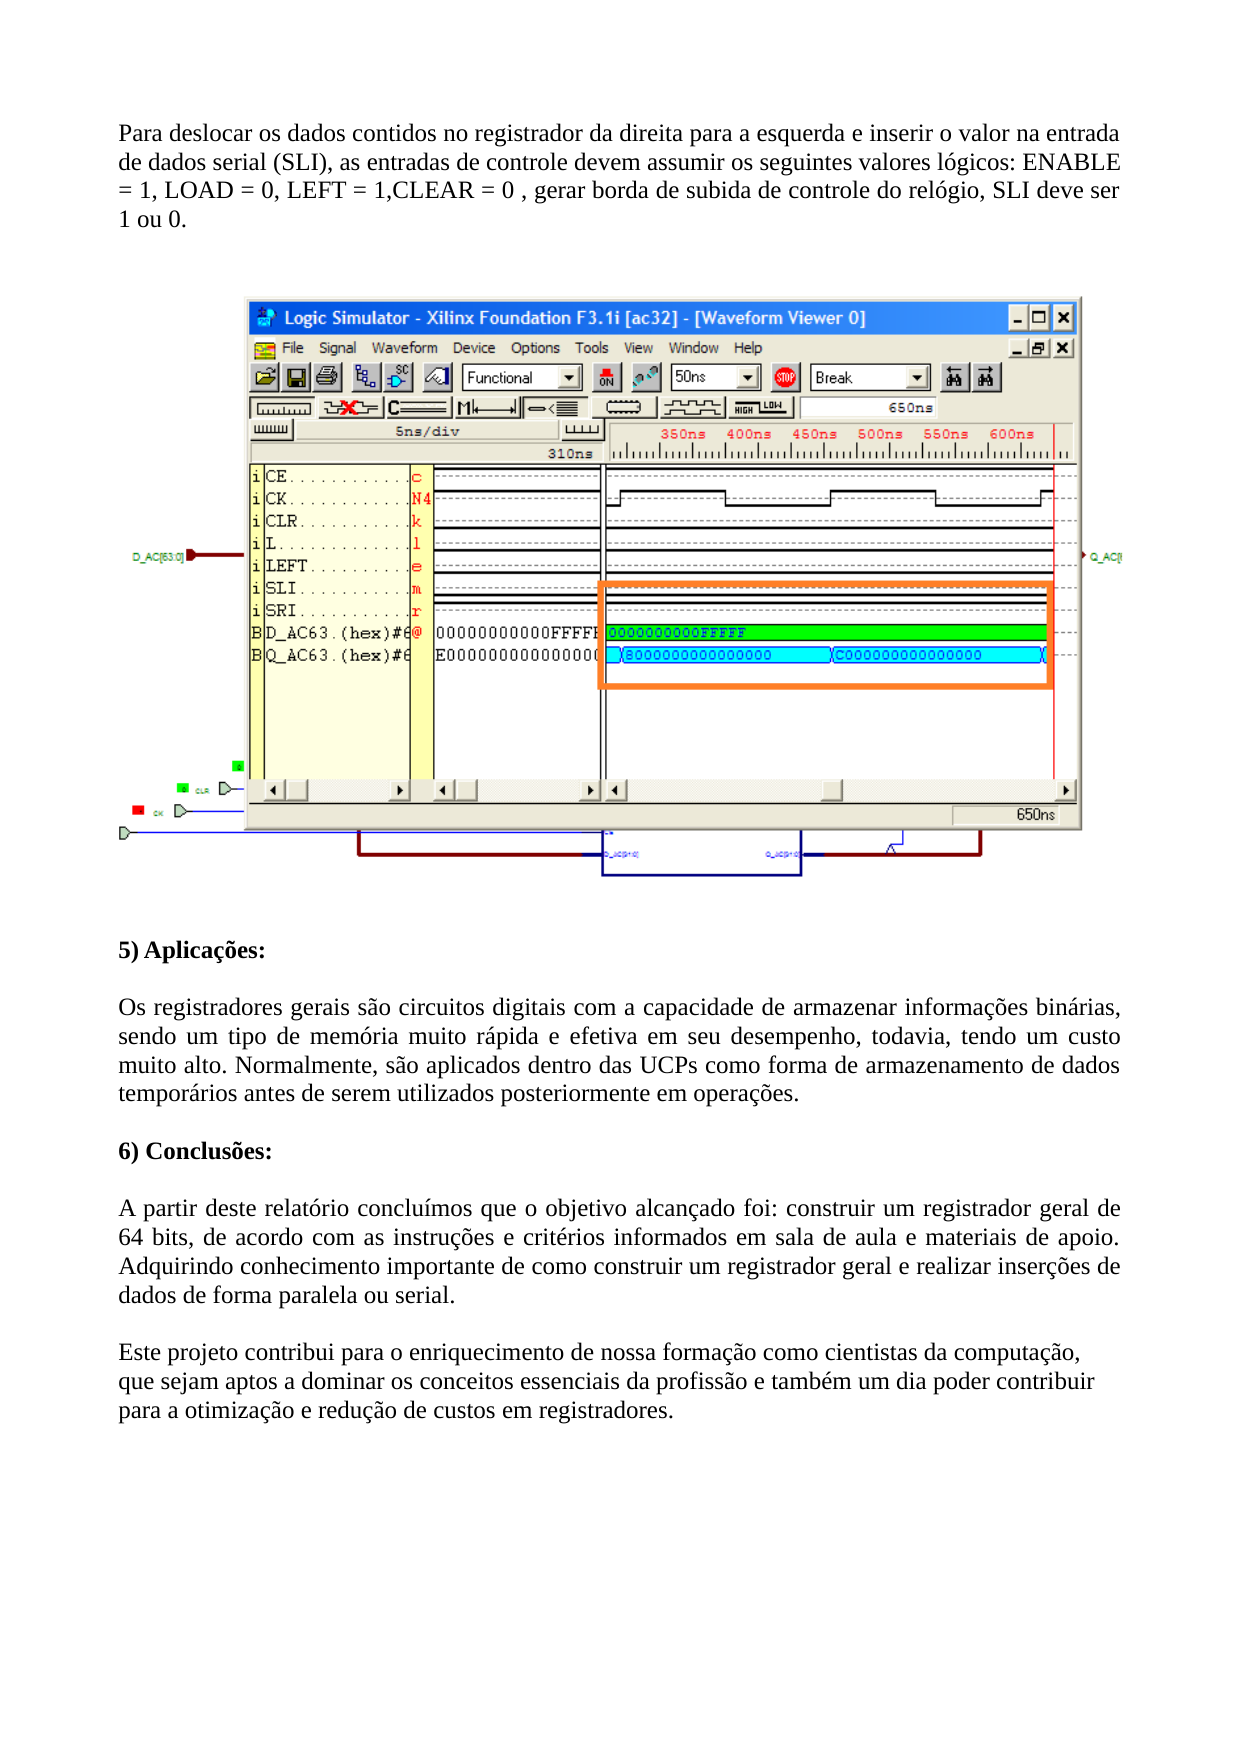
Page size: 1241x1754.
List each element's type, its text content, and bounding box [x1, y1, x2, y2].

text 6) Conclusões: [118, 1136, 1122, 1165]
text Este projeto contribui para o enriquecimento de nossa formação como cientistas da computação, [118, 1337, 1122, 1366]
text Para deslocar os dados contidos no registrador da direita para a esquerda e inserir o valor na entrada de dados serial (SLI), as entradas de controle devem assumir os seguintes valores lógicos: ENABLE = 1, LOAD = 0, LEFT = 1,CLEAR = 0 , gerar borda de subida de controle do relógio, SLI deve ser 1 ou 0. [118, 118, 1122, 233]
text que sejam aptos a dominar os conceitos essenciais da profissão e também um dia poder contribuir [118, 1366, 1122, 1395]
text A partir deste relatório concluímos que o objetivo alcançado foi: construir um registrador geral de 64 bits, de acordo com as instruções e critérios informados em sala de aula e materiais de apoio. Adquirindo conhecimento importante de como construir um registrador geral e realizar inserções de dados de forma paralela ou serial. [118, 1193, 1122, 1308]
text 5) Aplicações: [118, 935, 1122, 963]
text Os registradores gerais são circuitos digitais com a capacidade de armazenar informações binárias, sendo um tipo de memória muito rápida e efetiva em seu desempenho, todavia, tendo um custo muito alto. Normalmente, são aplicados dentro das UCPs como forma de armazenamento de dados temporários antes de serem utilizados posteriormente em operações. [118, 992, 1122, 1107]
picture [118, 290, 1123, 878]
text para a otimização e redução de custos em registradores. [118, 1395, 1122, 1423]
